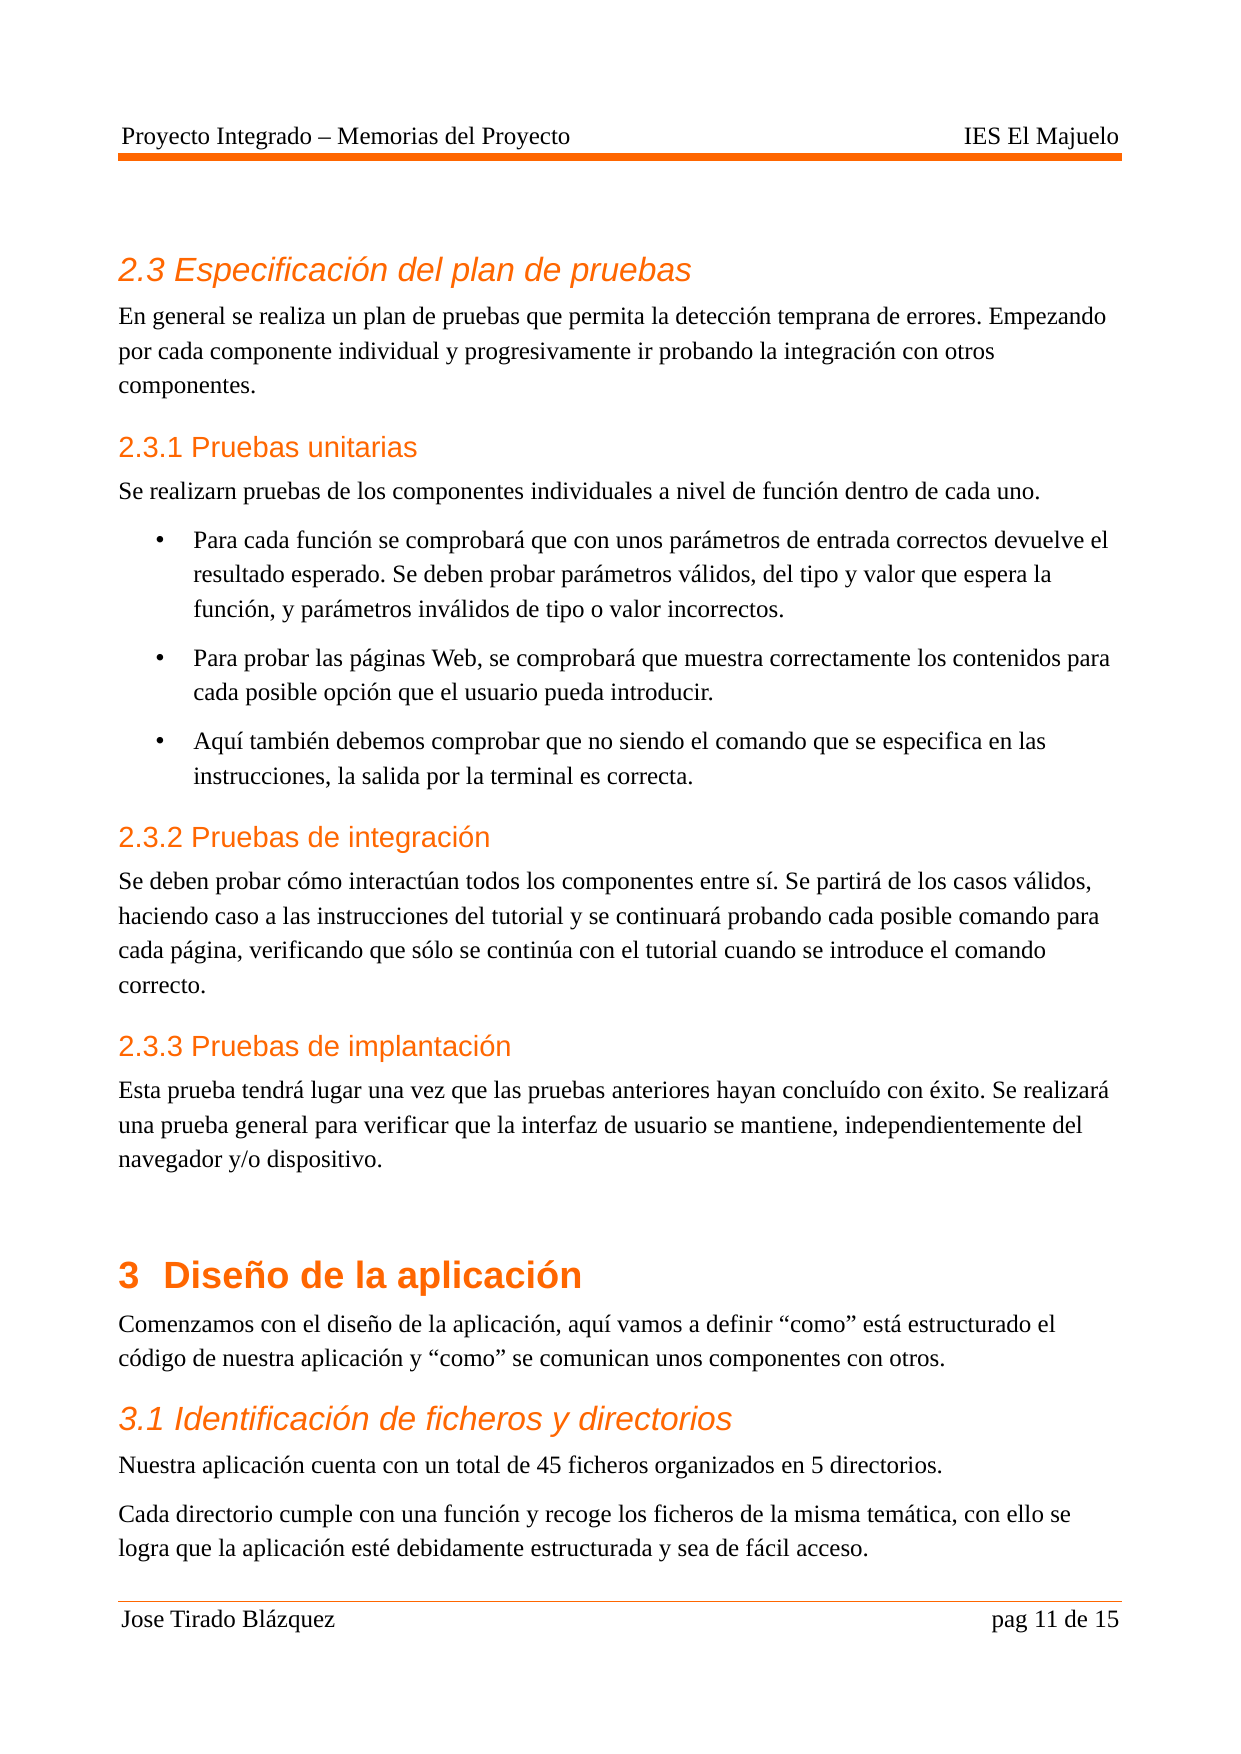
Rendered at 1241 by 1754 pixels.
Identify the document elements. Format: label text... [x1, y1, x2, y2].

subtitle 3 Diseño de la aplicación [118, 1253, 1122, 1297]
text En general se realiza un plan de pruebas que permita la detección temprana de errores. Empezando por cada componente individual y progresivamente ir probando la integración con otros componentes. [118, 301, 1122, 399]
list Para cada función se comprobará que con unos parámetros de entrada correctos devuelve el resultado esperado. Se deben probar parámetros válidos, del tipo y valor que espera la función, y parámetros inválidos de tipo o valor incorrectos. [156, 525, 1122, 623]
subtitle 2.3.3 Pruebas de implantación [118, 1029, 1122, 1063]
text Nuestra aplicación cuenta con un total de 45 ficheros organizados en 5 directorios. [118, 1450, 1122, 1479]
text Esta prueba tendrá lugar una vez que las pruebas anteriores hayan concluído con éxito. Se realizará una prueba general para verificar que la interfaz de usuario se mantiene, independientemente del navegador y/o dispositivo. [118, 1075, 1122, 1173]
text Cada directorio cumple con una función y recoge los ficheros de la misma temática, con ello se logra que la aplicación esté debidamente estructurada y sea de fácil acceso. [118, 1499, 1122, 1562]
subtitle 2.3 Especificación del plan de pruebas [118, 250, 1122, 289]
list Para probar las páginas Web, se comprobará que muestra correctamente los contenidos para cada posible opción que el usuario pueda introducir. [156, 643, 1122, 706]
list Aquí también debemos comprobar que no siendo el comando que se especifica en las instrucciones, la salida por la terminal es correcta. [156, 726, 1122, 790]
subtitle 3.1 Identificación de ficheros y directorios [118, 1399, 1122, 1437]
text Se realizarn pruebas de los componentes individuales a nivel de función dentro de cada uno. [118, 476, 1122, 504]
subtitle 2.3.1 Pruebas unitarias [118, 430, 1122, 463]
text Se deben probar cómo interactúan todos los componentes entre sí. Se partirá de los casos válidos, haciendo caso a las instrucciones del tutorial y se continuará probando cada posible comando para cada página, verificando que sólo se continúa con el tutorial cuando se introduce el comando correcto. [118, 866, 1122, 999]
subtitle 2.3.2 Pruebas de integración [118, 820, 1122, 854]
text Comenzamos con el diseño de la aplicación, aquí vamos a definir “como” está estructurado el código de nuestra aplicación y “como” se comunican unos componentes con otros. [118, 1309, 1122, 1372]
